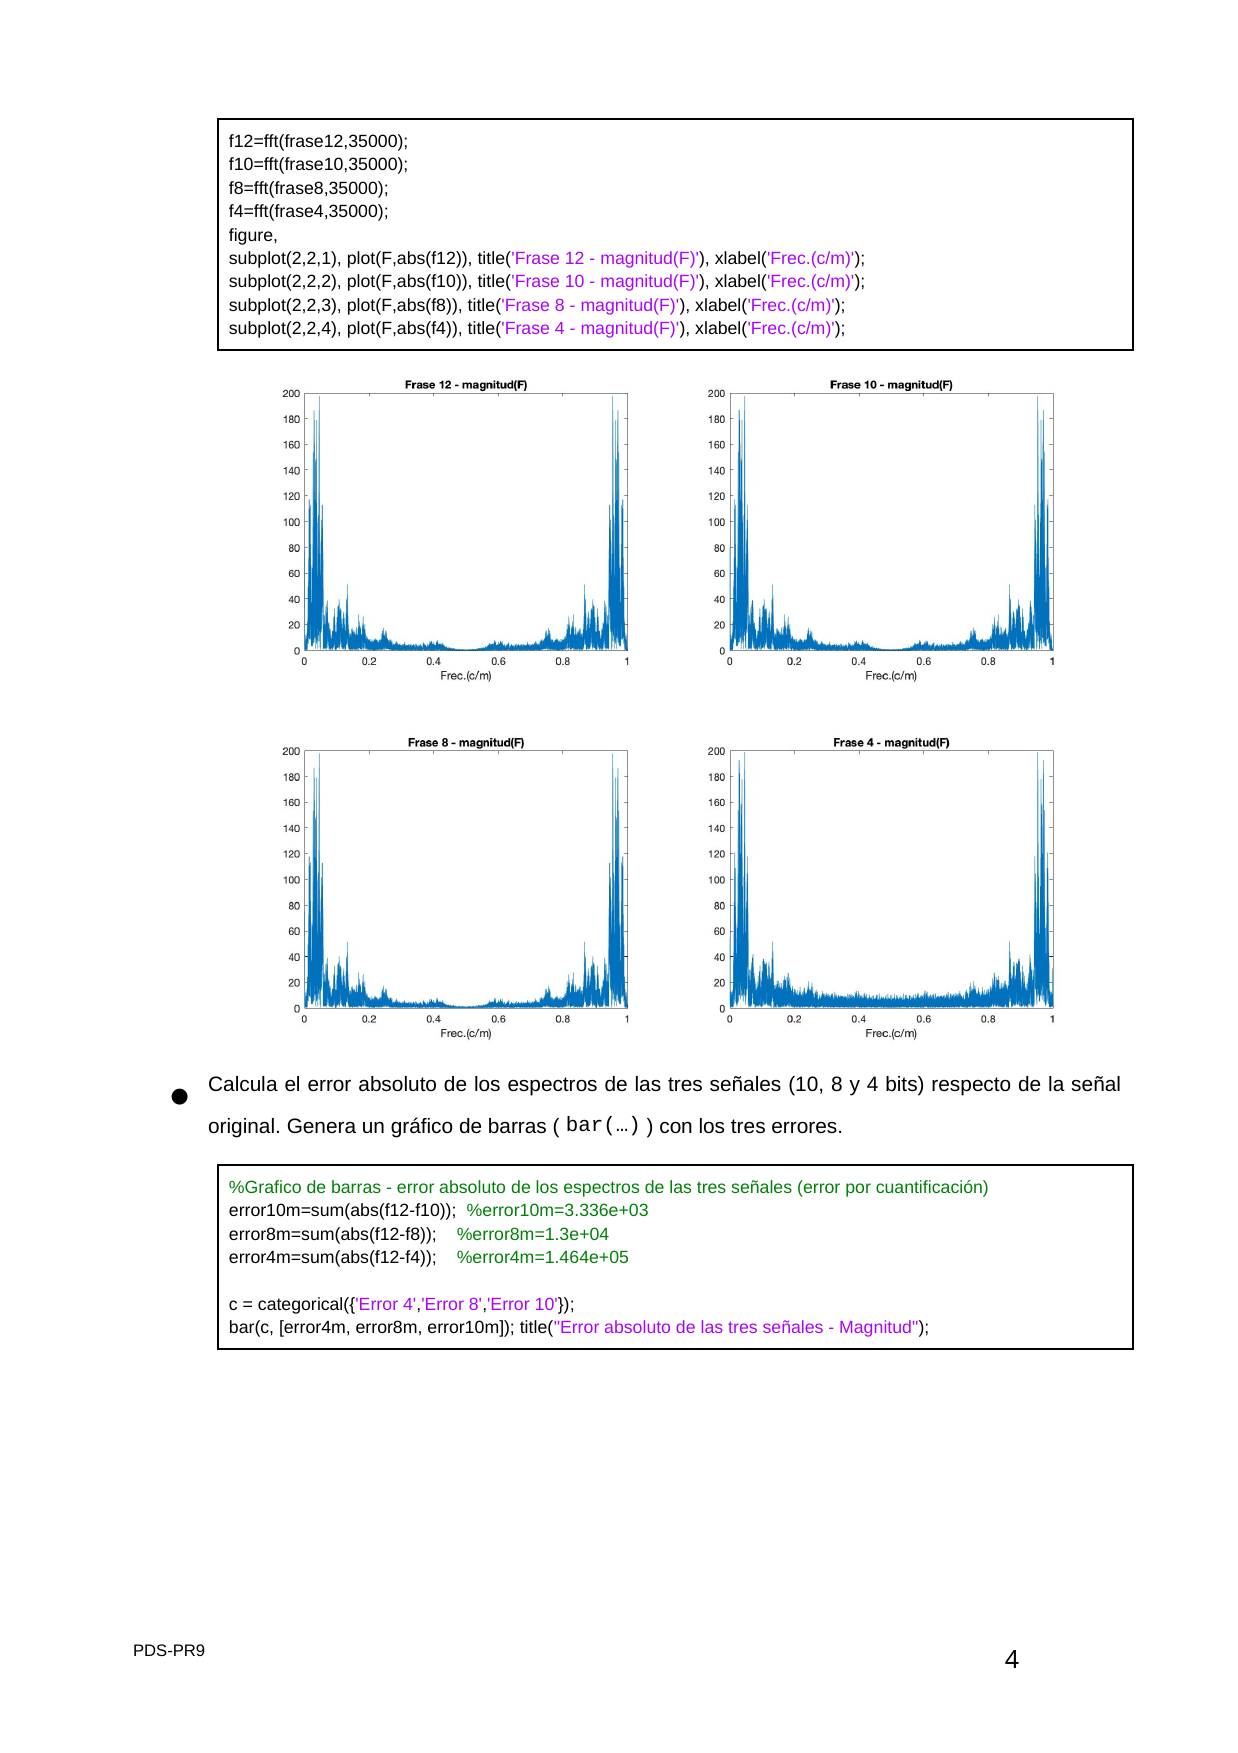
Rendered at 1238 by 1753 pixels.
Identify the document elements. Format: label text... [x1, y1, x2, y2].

subtitle Calcula el error absoluto de los espectros de las tres señales (10, 8 y 4 bits) respecto de la señal original. Genera un gráfico de barras ( bar(…) ) con los tres errores. [170, 1071, 1122, 1140]
picture [267, 375, 1064, 1048]
table_header f12=fft(frase12,35000); f10=fft(frase10,35000); f8=fft(frase8,35000); f4=fft(frase4,35000); figure, subplot(2,2,1), plot(F,abs(f12)), title('Frase 12 - magnitud(F)'), xlabel('Frec.(c/m)'); subplot(2,2,2), plot(F,abs(f10)), title('Frase 10 - magnitud(F)'), xlabel('Frec.(c/m)'); subplot(2,2,3), plot(F,abs(f8)), title('Frase 8 - magnitud(F)'), xlabel('Frec.(c/m)'); subplot(2,2,4), plot(F,abs(f4)), title('Frase 4 - magnitud(F)'), xlabel('Frec.(c/m)'); [219, 120, 1132, 349]
table_header %Grafico de barras - error absoluto de los espectros de las tres señales (error por cuantificación) error10m=sum(abs(f12-f10)); %error10m=3.336e+03 error8m=sum(abs(f12-f8)); %error8m=1.3e+04 error4m=sum(abs(f12-f4)); %error4m=1.464e+05 c = categorical({'Error 4','Error 8','Error 10'}); bar(c, [error4m, error8m, error10m]); title("Error absoluto de las tres señales - Magnitud"); [219, 1166, 1132, 1348]
